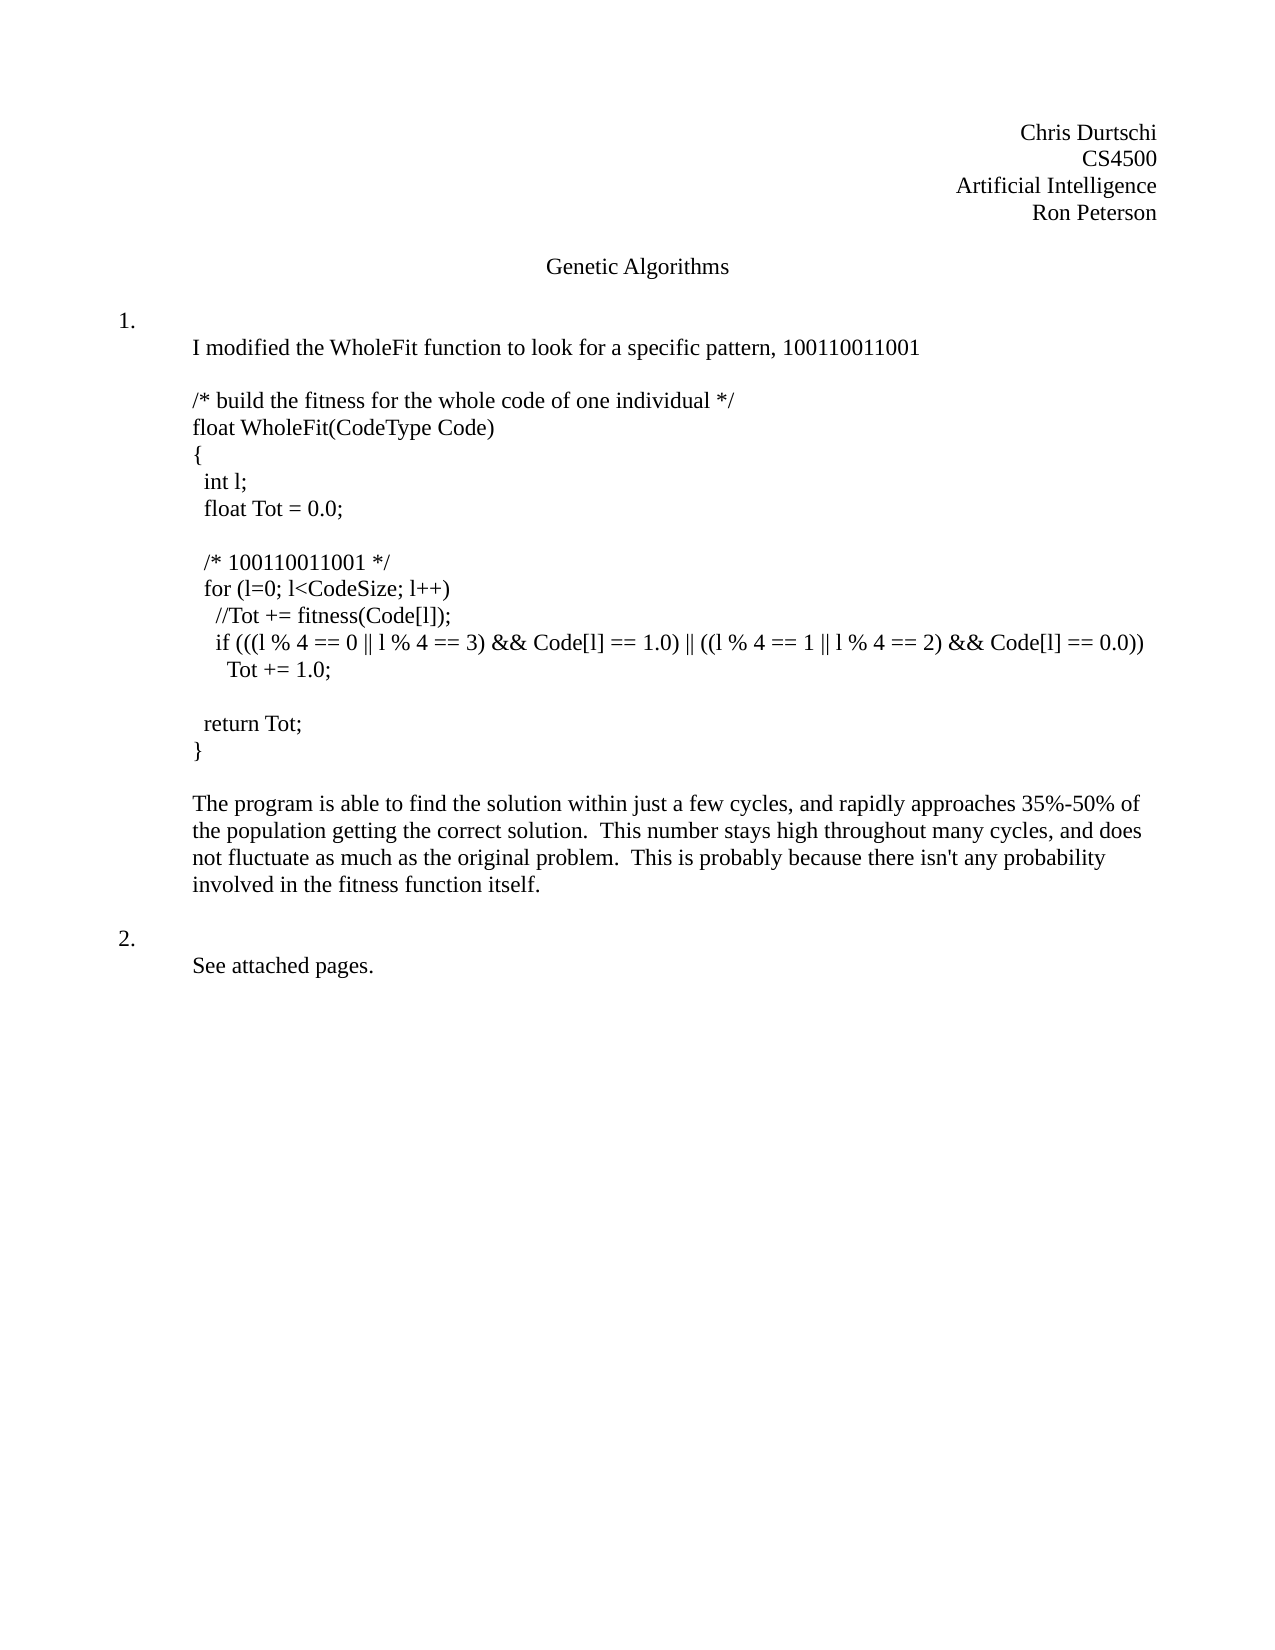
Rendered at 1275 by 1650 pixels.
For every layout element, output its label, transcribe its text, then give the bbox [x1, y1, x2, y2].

text float Tot = 0.0; [192, 494, 1157, 521]
text float WholeFit(CodeType Code) [192, 414, 1157, 441]
text //Tot += fitness(Code[l]); [192, 602, 1157, 629]
text Genetic Algorithms [118, 252, 1157, 279]
text Chris Durtschi [118, 118, 1157, 145]
text if (((l % 4 == 0 || l % 4 == 3) && Code[l] == 1.0) || ((l % 4 == 1 || l % 4 == 2) && Code[l] == 0.0)) [192, 629, 1157, 656]
text /* build the fitness for the whole code of one individual */ [192, 387, 1157, 414]
text The program is able to find the solution within just a few cycles, and rapidly approaches 35%-50% of the population getting the correct solution. This number stays high throughout many cycles, and does not fluctuate as much as the original problem. This is probably because there isn't any probability involved in the fitness function itself. [192, 790, 1157, 897]
text I modified the WholeFit function to look for a specific pattern, 100110011001 [192, 333, 1157, 360]
text CS4500 [118, 145, 1157, 172]
text Tot += 1.0; [192, 656, 1157, 682]
text return Tot; [192, 709, 1157, 736]
text 1. [118, 306, 1157, 333]
text int l; [192, 467, 1157, 494]
text /* 100110011001 */ [192, 548, 1157, 575]
text Ron Peterson [118, 199, 1157, 226]
text } [192, 736, 1157, 763]
text 2. [118, 924, 1157, 951]
text See attached pages. [192, 951, 1157, 978]
text { [192, 441, 1157, 467]
text for (l=0; l<CodeSize; l++) [192, 575, 1157, 602]
text Artificial Intelligence [118, 172, 1157, 199]
